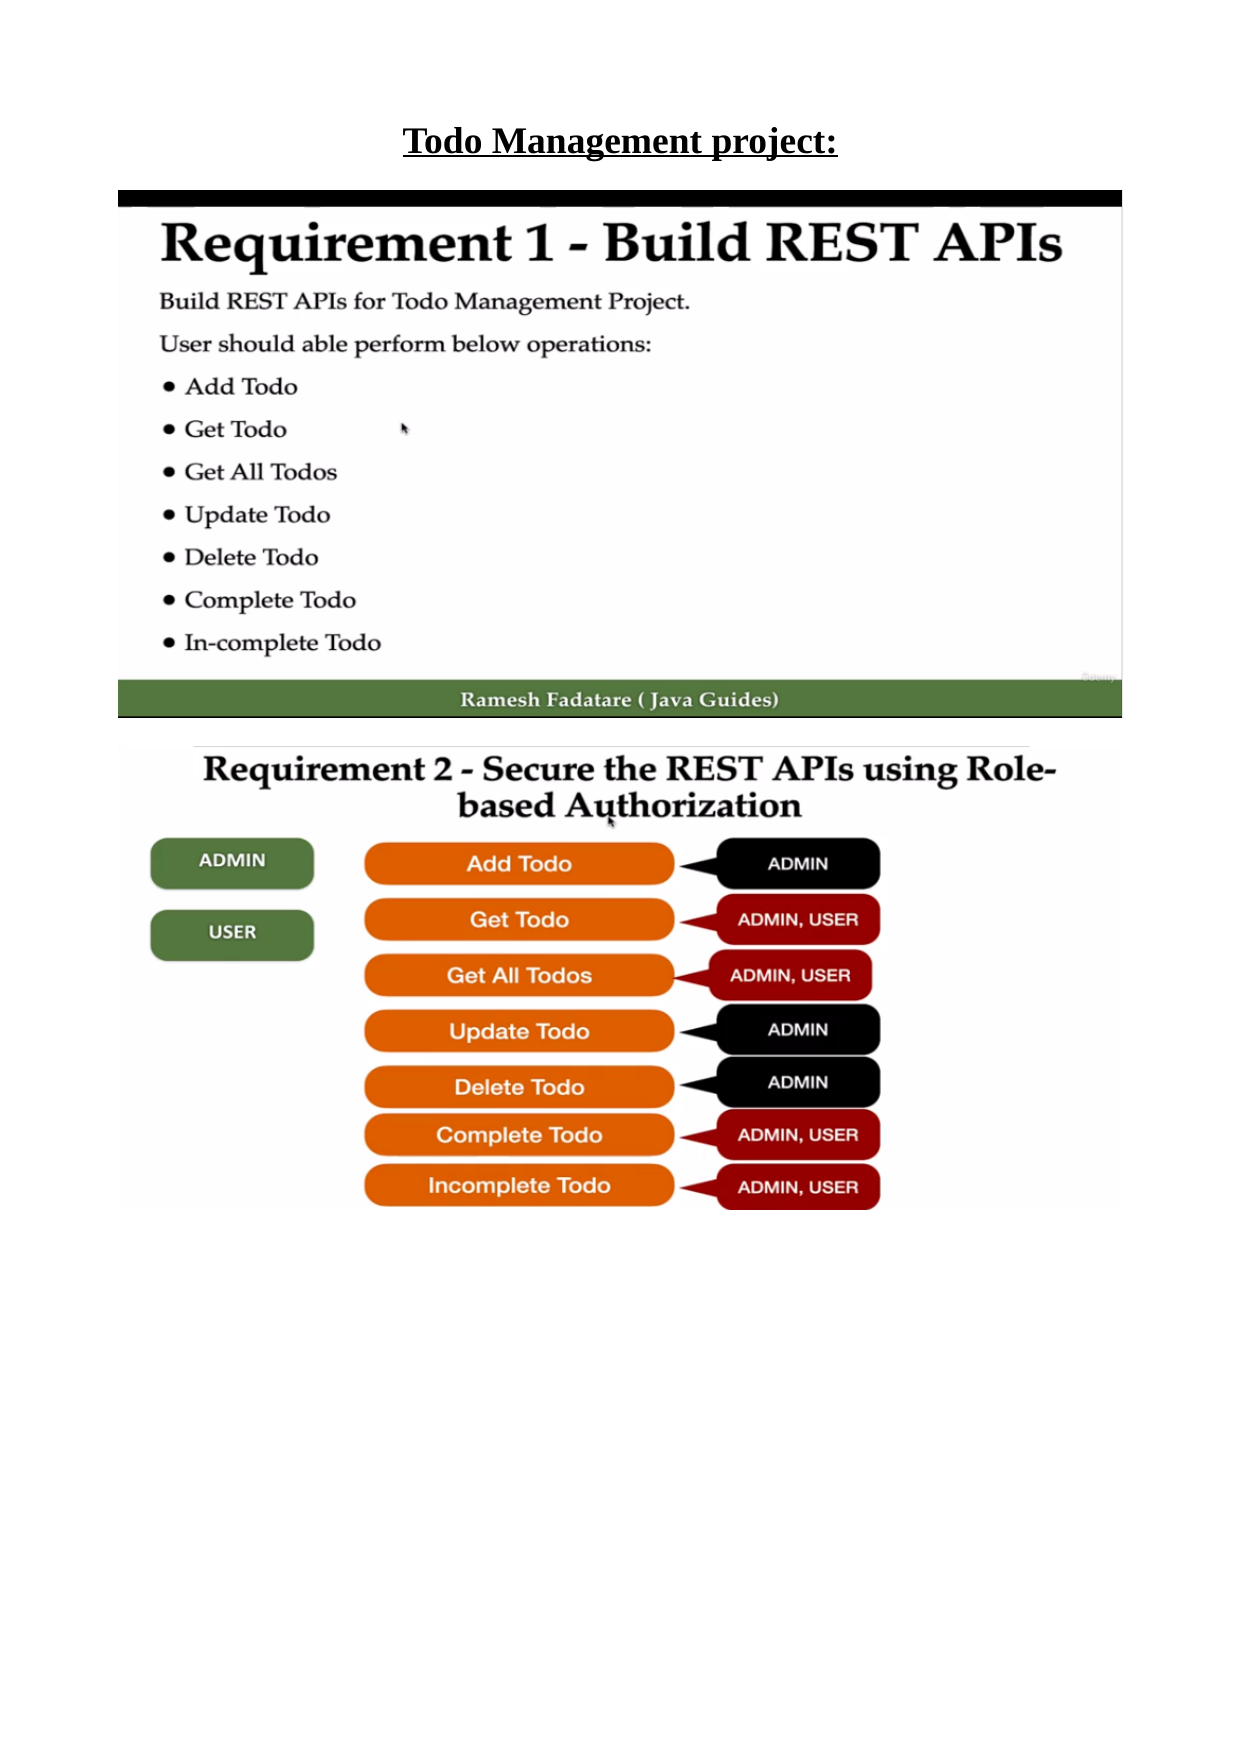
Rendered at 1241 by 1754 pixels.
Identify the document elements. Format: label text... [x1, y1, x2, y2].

picture [118, 190, 1123, 718]
text Todo Management project: [118, 118, 1122, 161]
picture [118, 746, 1123, 1210]
